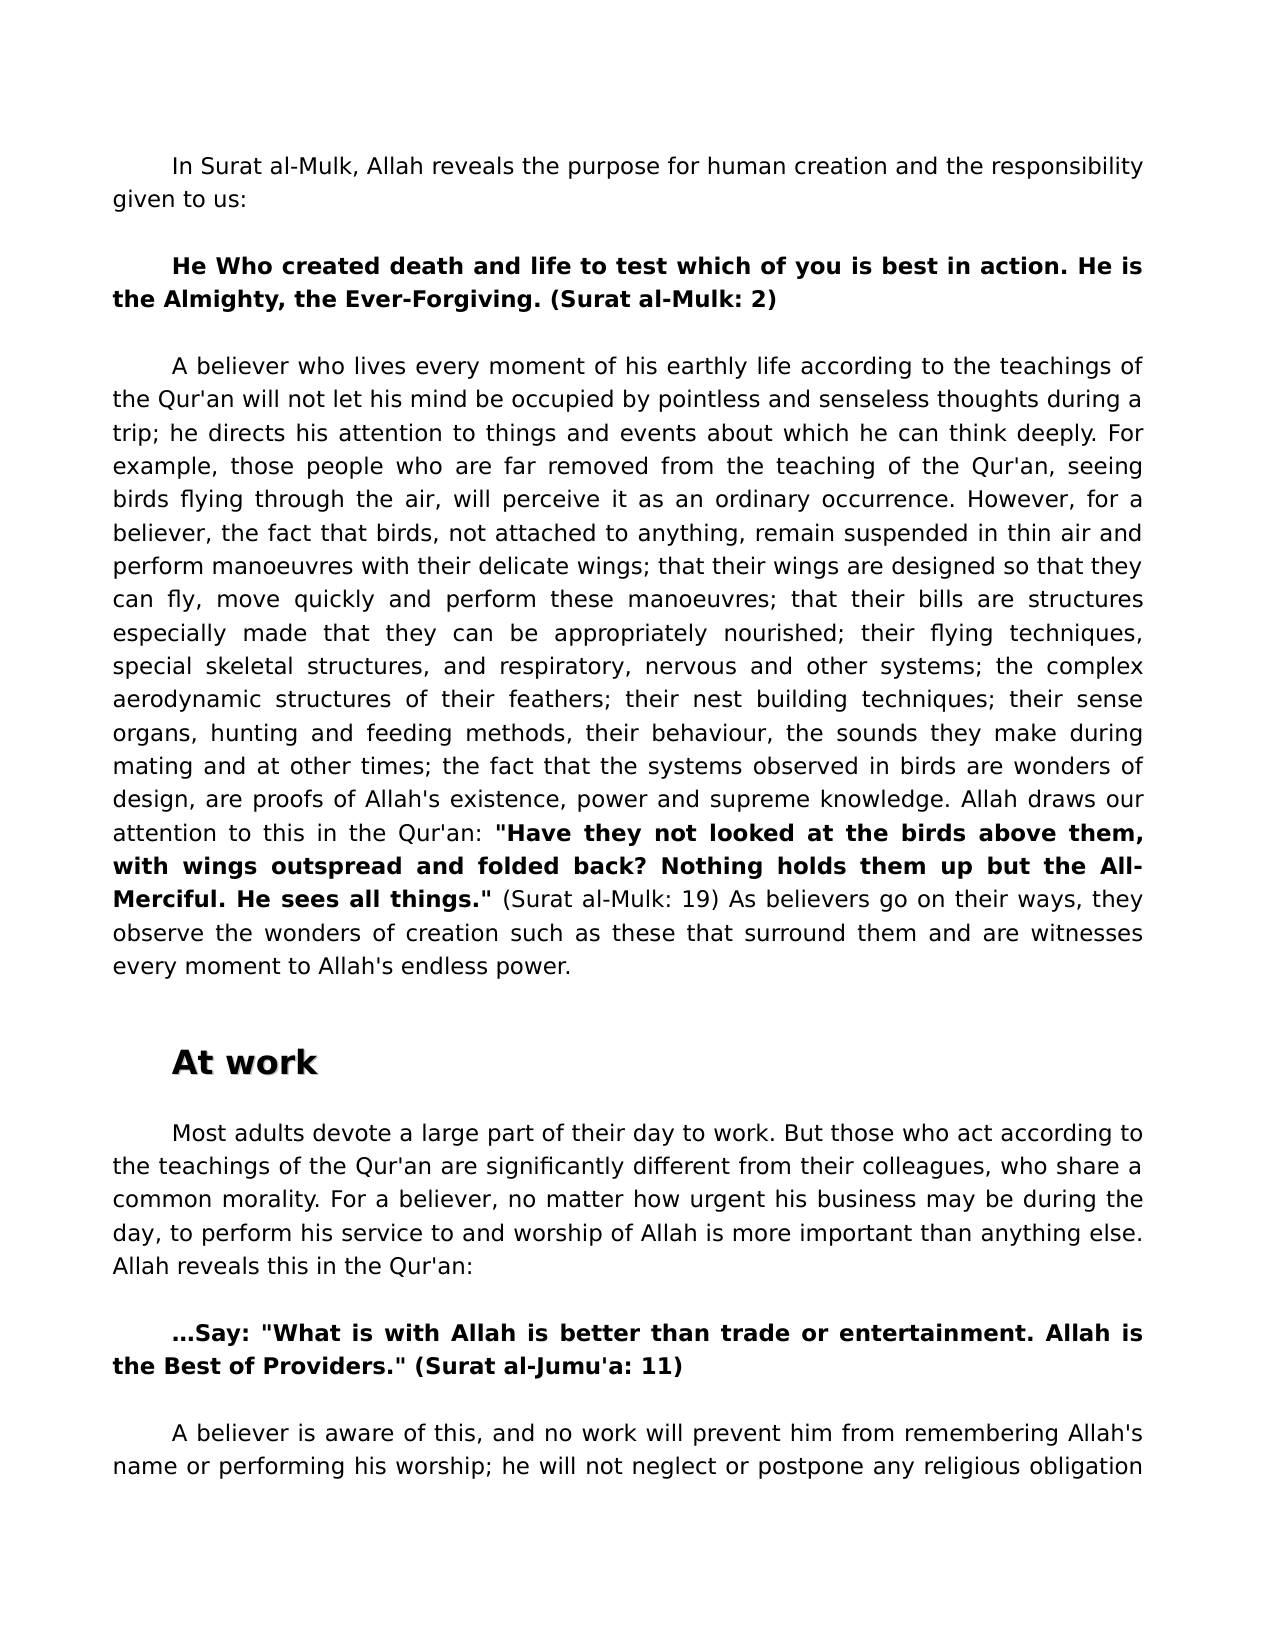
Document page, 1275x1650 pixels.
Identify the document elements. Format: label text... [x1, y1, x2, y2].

text Most adults devote a large part of their day to work. But those who act according to the teachings of the Qur'an are significantly different from their colleagues, who share a common morality. For a believer, no matter how urgent his business may be during the day, to perform his service to and worship of Allah is more important than anything else. Allah reveals this in the Qur'an: [112, 1114, 1145, 1281]
text At work [112, 1048, 1145, 1081]
text A believer is aware of this, and no work will prevent him from remembering Allah's name or performing his worship; he will not neglect or postpone any religious obligation [112, 1414, 1145, 1481]
text A believer who lives every moment of his earthly life according to the teachings of the Qur'an will not let his mind be occupied by pointless and senseless thoughts during a trip; he directs his attention to things and events about which he can think deeply. For example, those people who are far removed from the teaching of the Qur'an, seeing birds flying through the air, will perceive it as an ordinary occurrence. However, for a believer, the fact that birds, not attached to anything, remain suspended in thin air and perform manoeuvres with their delicate wings; that their wings are designed so that they can fly, move quickly and perform these manoeuvres; that their bills are structures especially made that they can be appropriately nourished; their flying techniques, special skeletal structures, and respiratory, nervous and other systems; the complex aerodynamic structures of their feathers; their nest building techniques; their sense organs, hunting and feeding methods, their behaviour, the sounds they make during mating and at other times; the fact that the systems observed in birds are wonders of design, are proofs of Allah's existence, power and supreme knowledge. Allah draws our attention to this in the Qur'an: "Have they not looked at the birds above them, with wings outspread and folded back? Nothing holds them up but the All-Merciful. He sees all things." (Surat al-Mulk: 19) As believers go on their ways, they observe the wonders of creation such as these that surround them and are witnesses every moment to Allah's endless power. [112, 348, 1145, 981]
text …Say: "What is with Allah is better than trade or entertainment. Allah is the Best of Providers." (Surat al-Jumu'a: 11) [112, 1314, 1145, 1381]
text In Surat al-Mulk, Allah reveals the purpose for human creation and the responsibility given to us: [112, 148, 1145, 214]
text He Who created death and life to test which of you is best in action. He is the Almighty, the Ever-Forgiving. (Surat al-Mulk: 2) [112, 248, 1145, 314]
